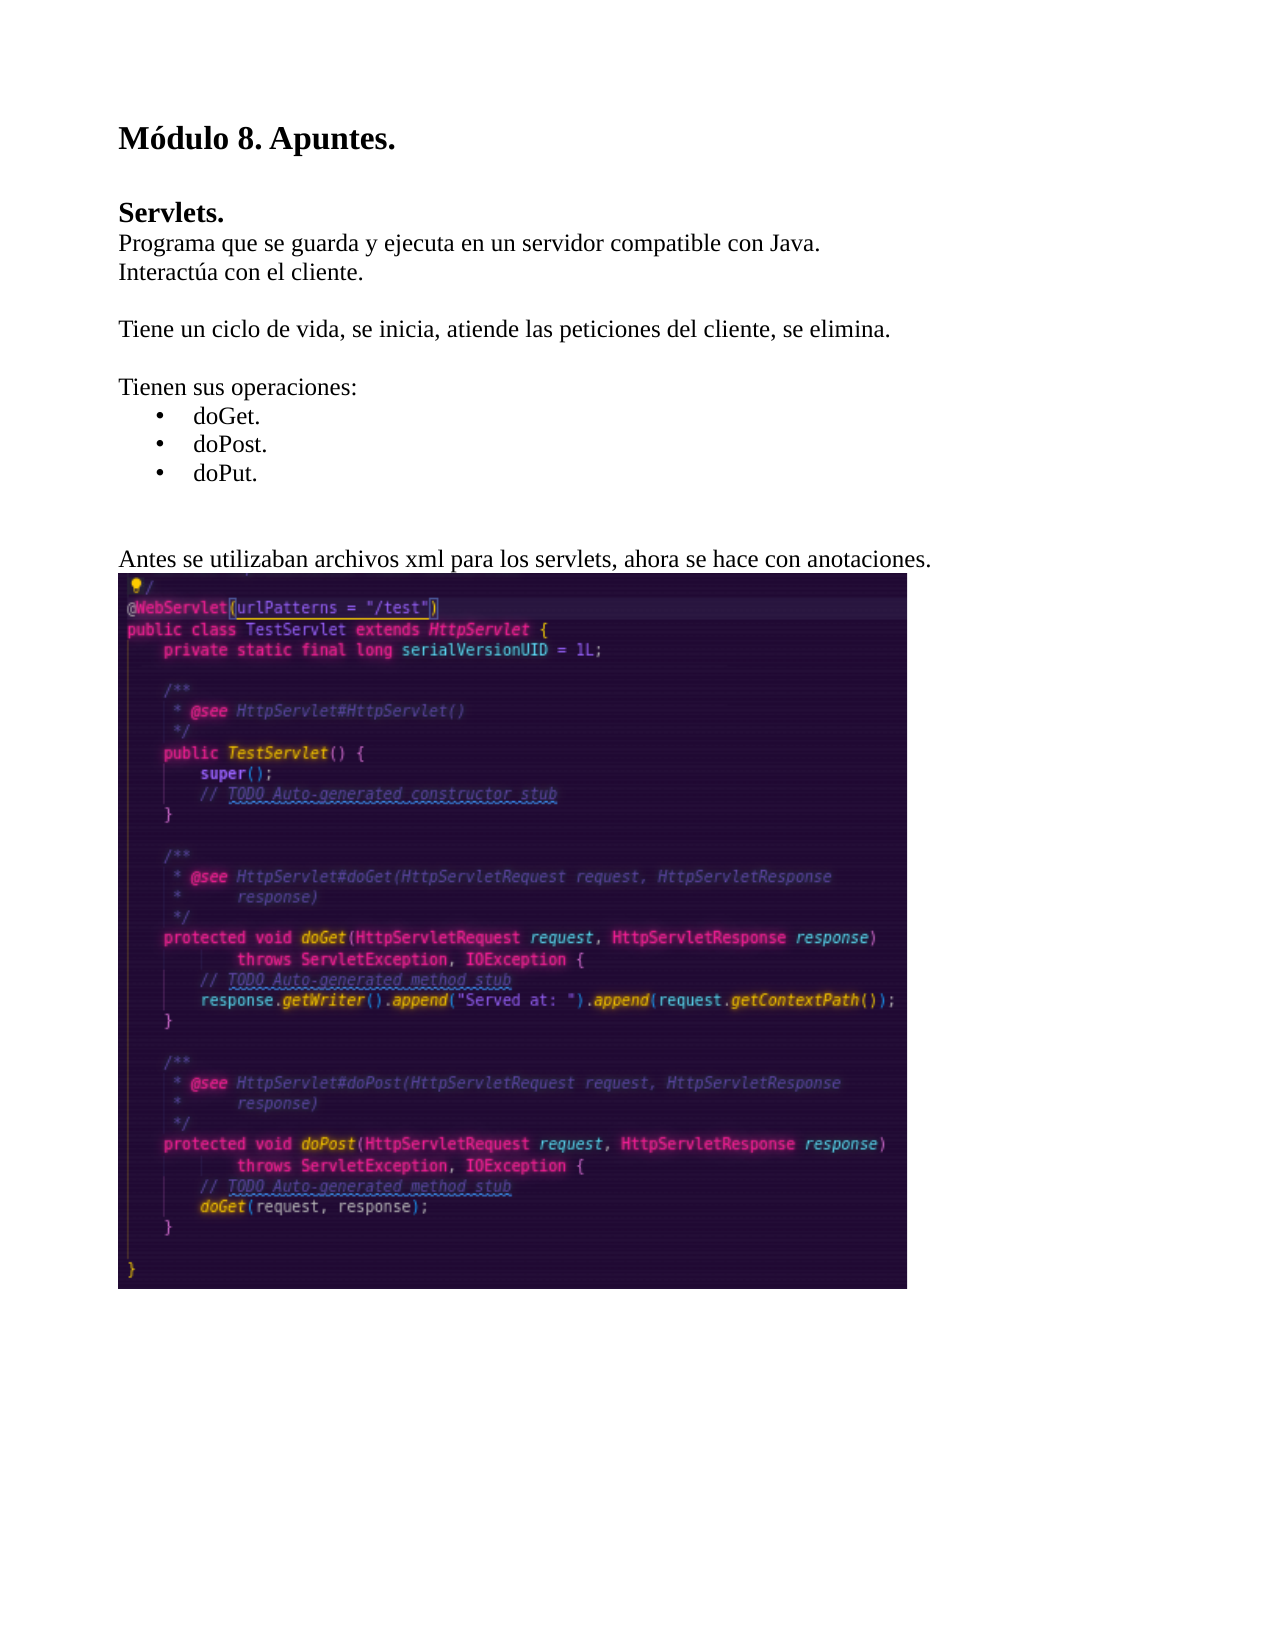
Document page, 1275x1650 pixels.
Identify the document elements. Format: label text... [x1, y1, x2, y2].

text Antes se utilizaban archivos xml para los servlets, ahora se hace con anotaciones. [118, 544, 1157, 573]
text Tiene un ciclo de vida, se inicia, atiende las peticiones del cliente, se elimina. [118, 314, 1157, 343]
text Módulo 8. Apuntes. [118, 118, 1157, 156]
text Interactúa con el cliente. [118, 257, 1157, 286]
list doPut. [156, 458, 1157, 487]
text Tienen sus operaciones: [118, 372, 1157, 401]
list doGet. [156, 401, 1157, 429]
picture [118, 573, 908, 1289]
list doPost. [156, 429, 1157, 458]
text Servlets. [118, 195, 1157, 228]
text Programa que se guarda y ejecuta en un servidor compatible con Java. [118, 228, 1157, 257]
